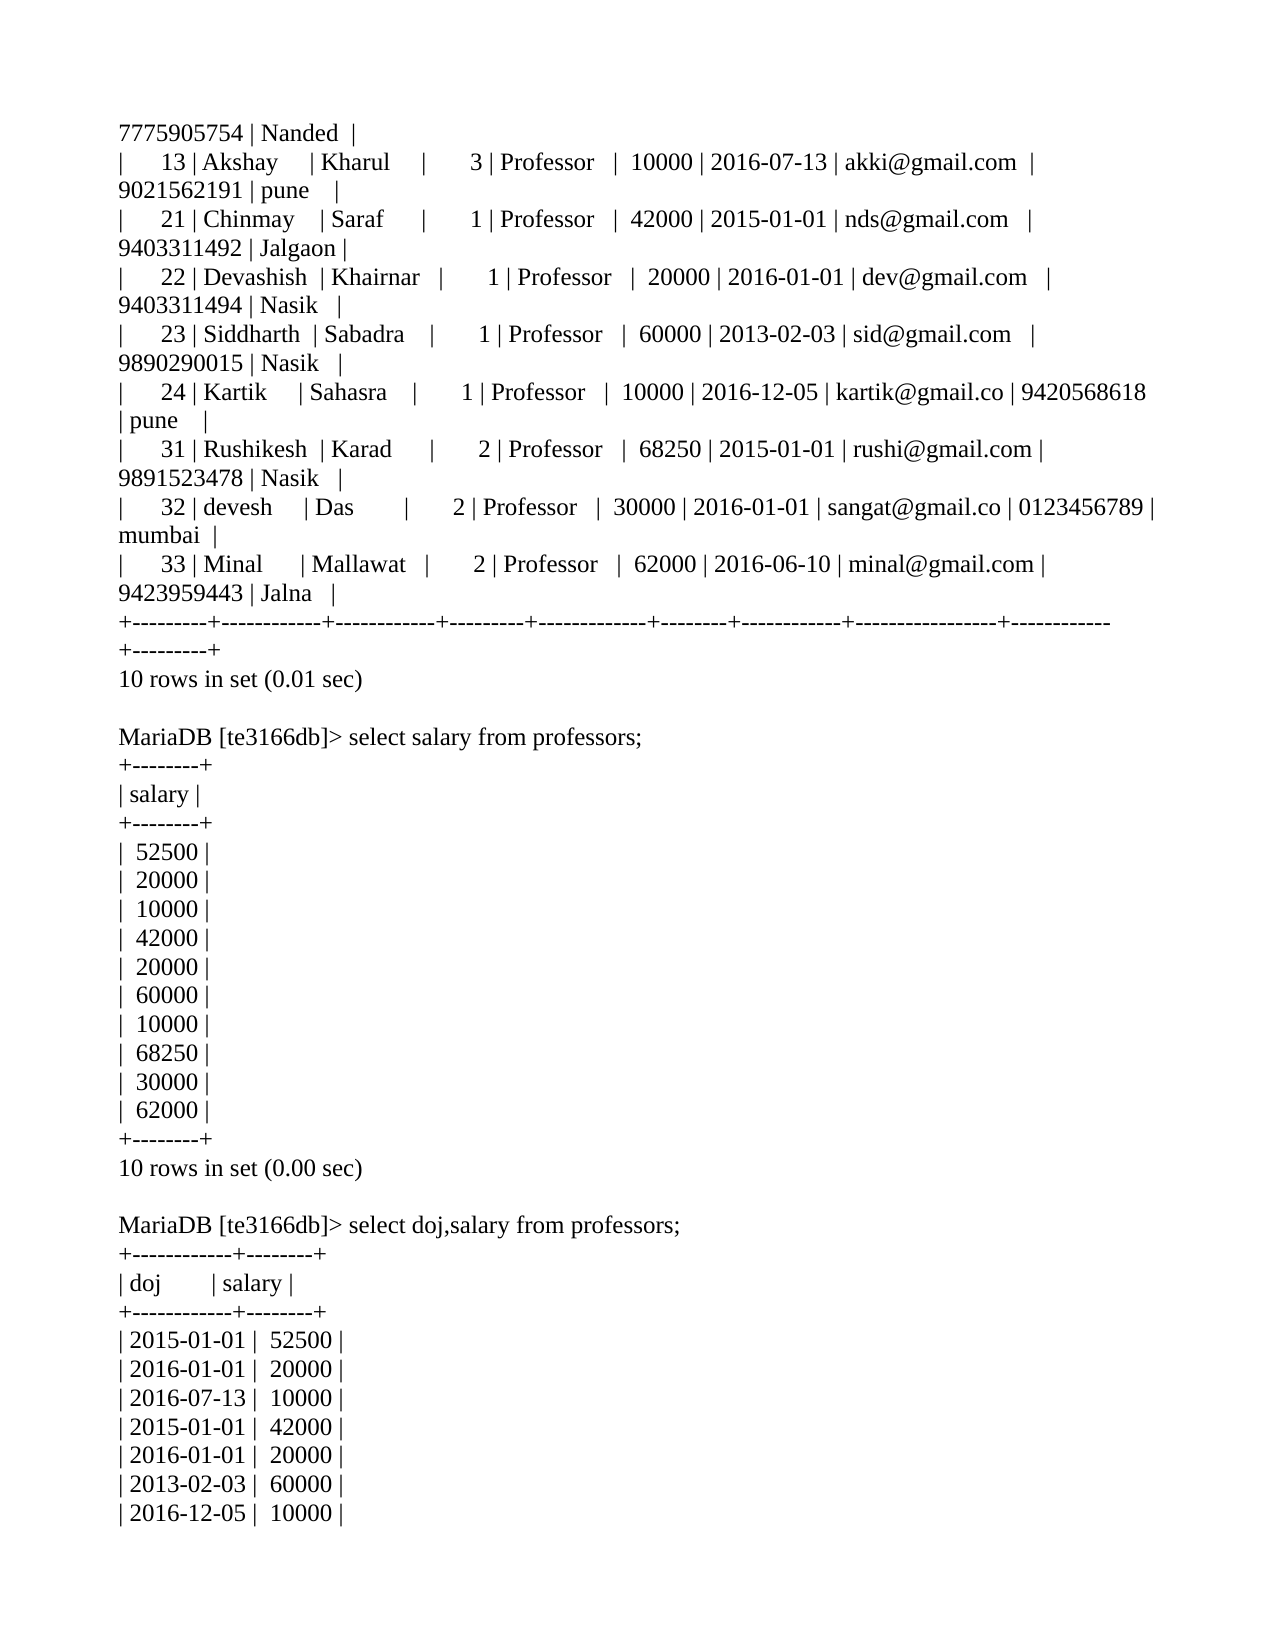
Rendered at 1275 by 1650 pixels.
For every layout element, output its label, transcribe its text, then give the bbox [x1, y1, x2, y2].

text +--------+ [118, 751, 1157, 779]
text MariaDB [te3166db]> select doj,salary from professors; [118, 1211, 1157, 1239]
text | 2016-12-05 | 10000 | [118, 1498, 1157, 1527]
text | 10000 | [118, 894, 1157, 923]
text | 32 | devesh | Das | 2 | Professor | 30000 | 2016-01-01 | sangat@gmail.co | 0123456789 | mumbai | [118, 492, 1157, 549]
text | 10000 | [118, 1009, 1157, 1038]
text | salary | [118, 779, 1157, 808]
text | 30000 | [118, 1067, 1157, 1096]
text | 2015-01-01 | 42000 | [118, 1412, 1157, 1441]
text | 68250 | [118, 1038, 1157, 1067]
text | 2016-01-01 | 20000 | [118, 1354, 1157, 1383]
text 10 rows in set (0.01 sec) [118, 664, 1157, 693]
text | 23 | Siddharth | Sabadra | 1 | Professor | 60000 | 2013-02-03 | sid@gmail.com | 9890290015 | Nasik | [118, 319, 1157, 377]
text +------------+--------+ [118, 1239, 1157, 1268]
text 10 rows in set (0.00 sec) [118, 1153, 1157, 1182]
text | 62000 | [118, 1096, 1157, 1124]
text | 24 | Kartik | Sahasra | 1 | Professor | 10000 | 2016-12-05 | kartik@gmail.co | 9420568618 | pune | [118, 377, 1157, 434]
text | 13 | Akshay | Kharul | 3 | Professor | 10000 | 2016-07-13 | akki@gmail.com | 9021562191 | pune | [118, 147, 1157, 204]
text | 33 | Minal | Mallawat | 2 | Professor | 62000 | 2016-06-10 | minal@gmail.com | 9423959443 | Jalna | [118, 549, 1157, 607]
text | 20000 | [118, 952, 1157, 981]
text | 2016-07-13 | 10000 | [118, 1383, 1157, 1412]
text | 2015-01-01 | 52500 | [118, 1326, 1157, 1354]
text +---------+------------+------------+---------+-------------+--------+------------+-----------------+------------+---------+ [118, 607, 1157, 664]
text +--------+ [118, 808, 1157, 837]
text | 21 | Chinmay | Saraf | 1 | Professor | 42000 | 2015-01-01 | nds@gmail.com | 9403311492 | Jalgaon | [118, 204, 1157, 262]
text | 31 | Rushikesh | Karad | 2 | Professor | 68250 | 2015-01-01 | rushi@gmail.com | 9891523478 | Nasik | [118, 434, 1157, 492]
text | 42000 | [118, 923, 1157, 952]
text | 2013-02-03 | 60000 | [118, 1469, 1157, 1498]
text | 20000 | [118, 866, 1157, 894]
text | 22 | Devashish | Khairnar | 1 | Professor | 20000 | 2016-01-01 | dev@gmail.com | 9403311494 | Nasik | [118, 262, 1157, 319]
text | 2016-01-01 | 20000 | [118, 1441, 1157, 1469]
text | 60000 | [118, 981, 1157, 1009]
text | doj | salary | [118, 1268, 1157, 1297]
text +--------+ [118, 1124, 1157, 1153]
text MariaDB [te3166db]> select salary from professors; [118, 722, 1157, 751]
text | 52500 | [118, 837, 1157, 866]
text +------------+--------+ [118, 1297, 1157, 1326]
text 7775905754 | Nanded | [118, 118, 1157, 147]
